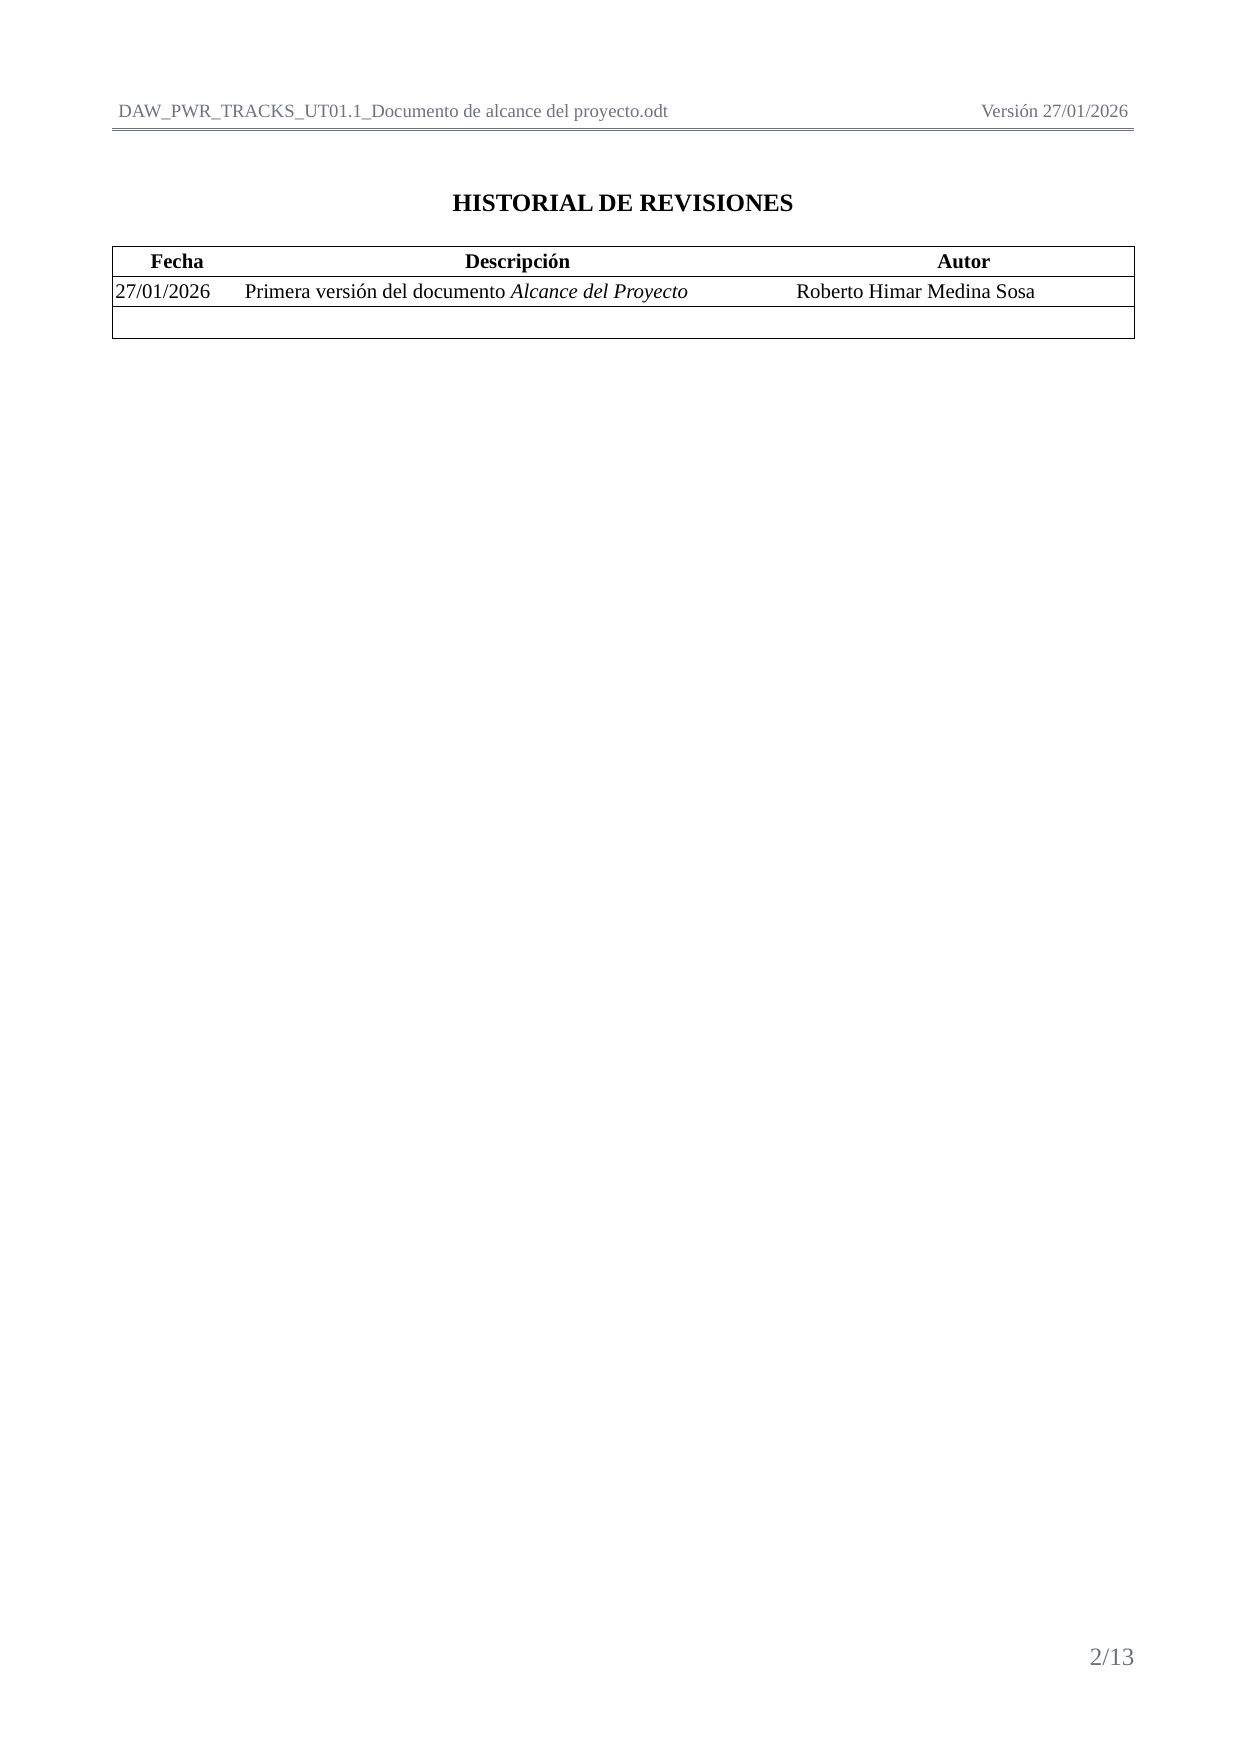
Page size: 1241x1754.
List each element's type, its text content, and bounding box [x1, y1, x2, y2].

table_cell [242, 307, 793, 338]
text HISTORIAL DE REVISIONES [112, 188, 1134, 217]
table_header Fecha [113, 247, 242, 276]
table_header Descripción [242, 247, 793, 276]
table_header Autor [793, 247, 1134, 276]
table_cell [113, 307, 242, 338]
table_cell Roberto Himar Medina Sosa [793, 277, 1134, 306]
table_cell Primera versión del documento Alcance del Proyecto [242, 277, 793, 306]
table_cell 27/01/2026 [113, 277, 242, 306]
table_cell [793, 307, 1134, 338]
